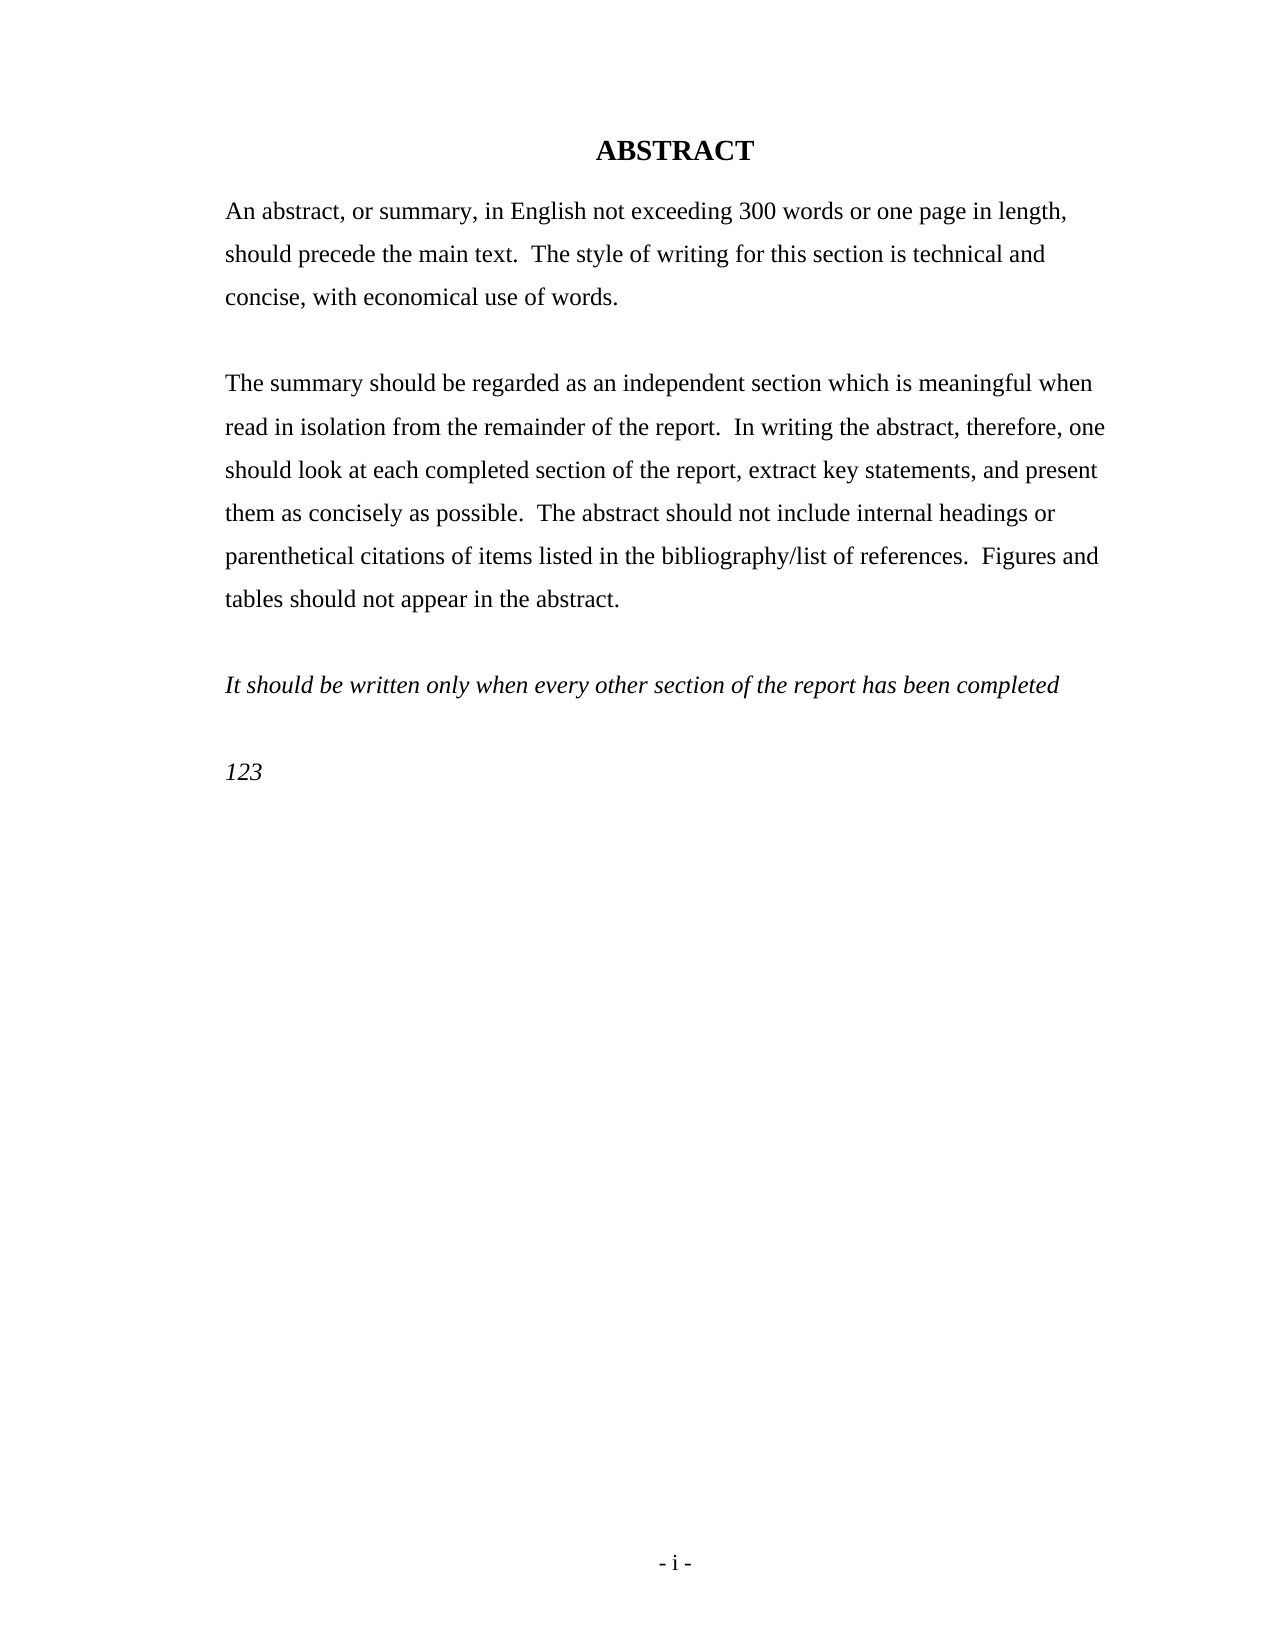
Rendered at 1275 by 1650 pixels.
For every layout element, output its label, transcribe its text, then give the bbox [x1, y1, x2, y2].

text It should be written only when every other section of the report has been completed [225, 670, 1125, 699]
subtitle ABSTRACT [225, 133, 1125, 167]
text 123 [225, 757, 1125, 785]
text An abstract, or summary, in English not exceeding 300 words or one page in length, should precede the main text. The style of writing for this section is technical and concise, with economical use of words. [225, 196, 1125, 311]
text The summary should be regarded as an independent section which is meaningful when read in isolation from the remainder of the report. In writing the abstract, therefore, one should look at each completed section of the report, extract key statements, and present them as concisely as possible. The abstract should not include internal headings or parenthetical citations of items listed in the bibliography/list of references. Figures and tables should not appear in the abstract. [225, 368, 1125, 613]
